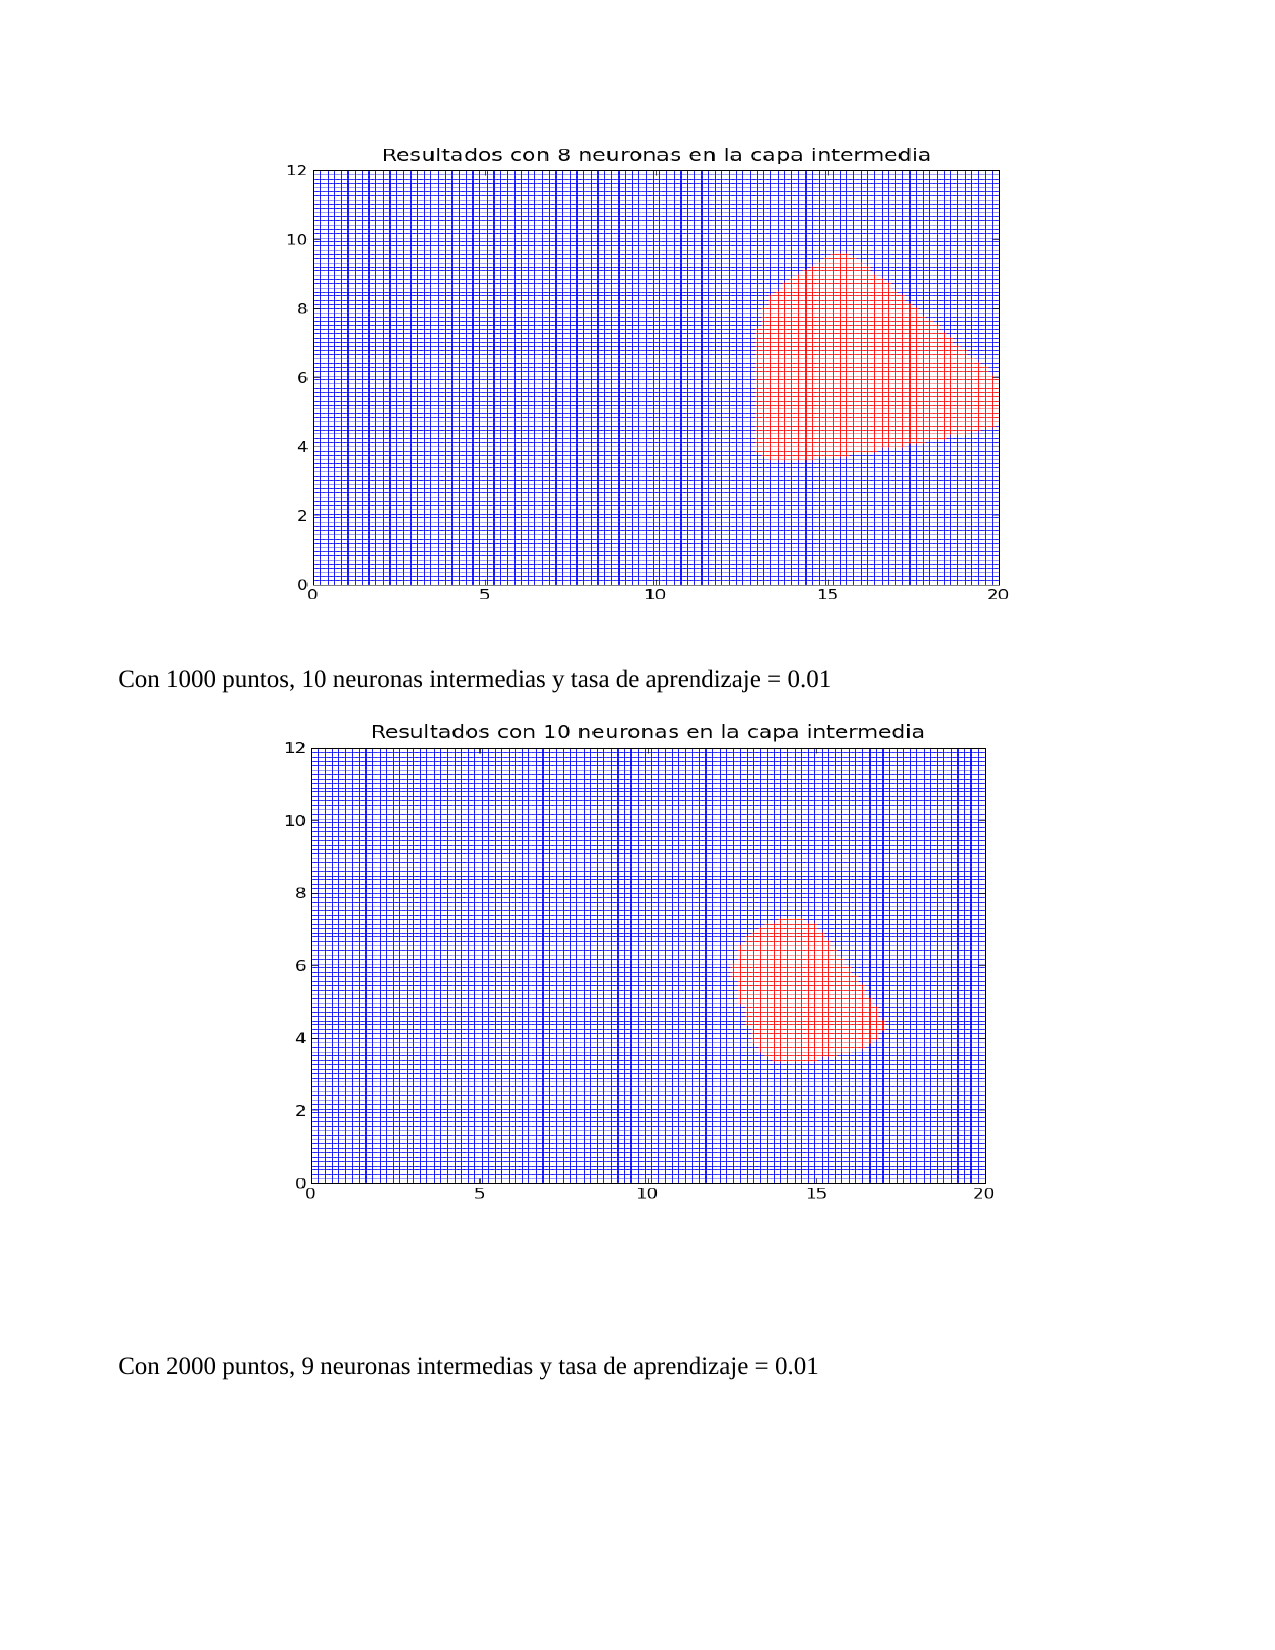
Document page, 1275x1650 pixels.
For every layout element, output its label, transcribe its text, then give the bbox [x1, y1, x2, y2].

picture [203, 693, 1072, 1237]
text Con 2000 puntos, 9 neuronas intermedias y tasa de aprendizaje = 0.01 [118, 1351, 1157, 1380]
picture [203, 118, 1088, 636]
text Con 1000 puntos, 10 neuronas intermedias y tasa de aprendizaje = 0.01 [118, 664, 1157, 693]
